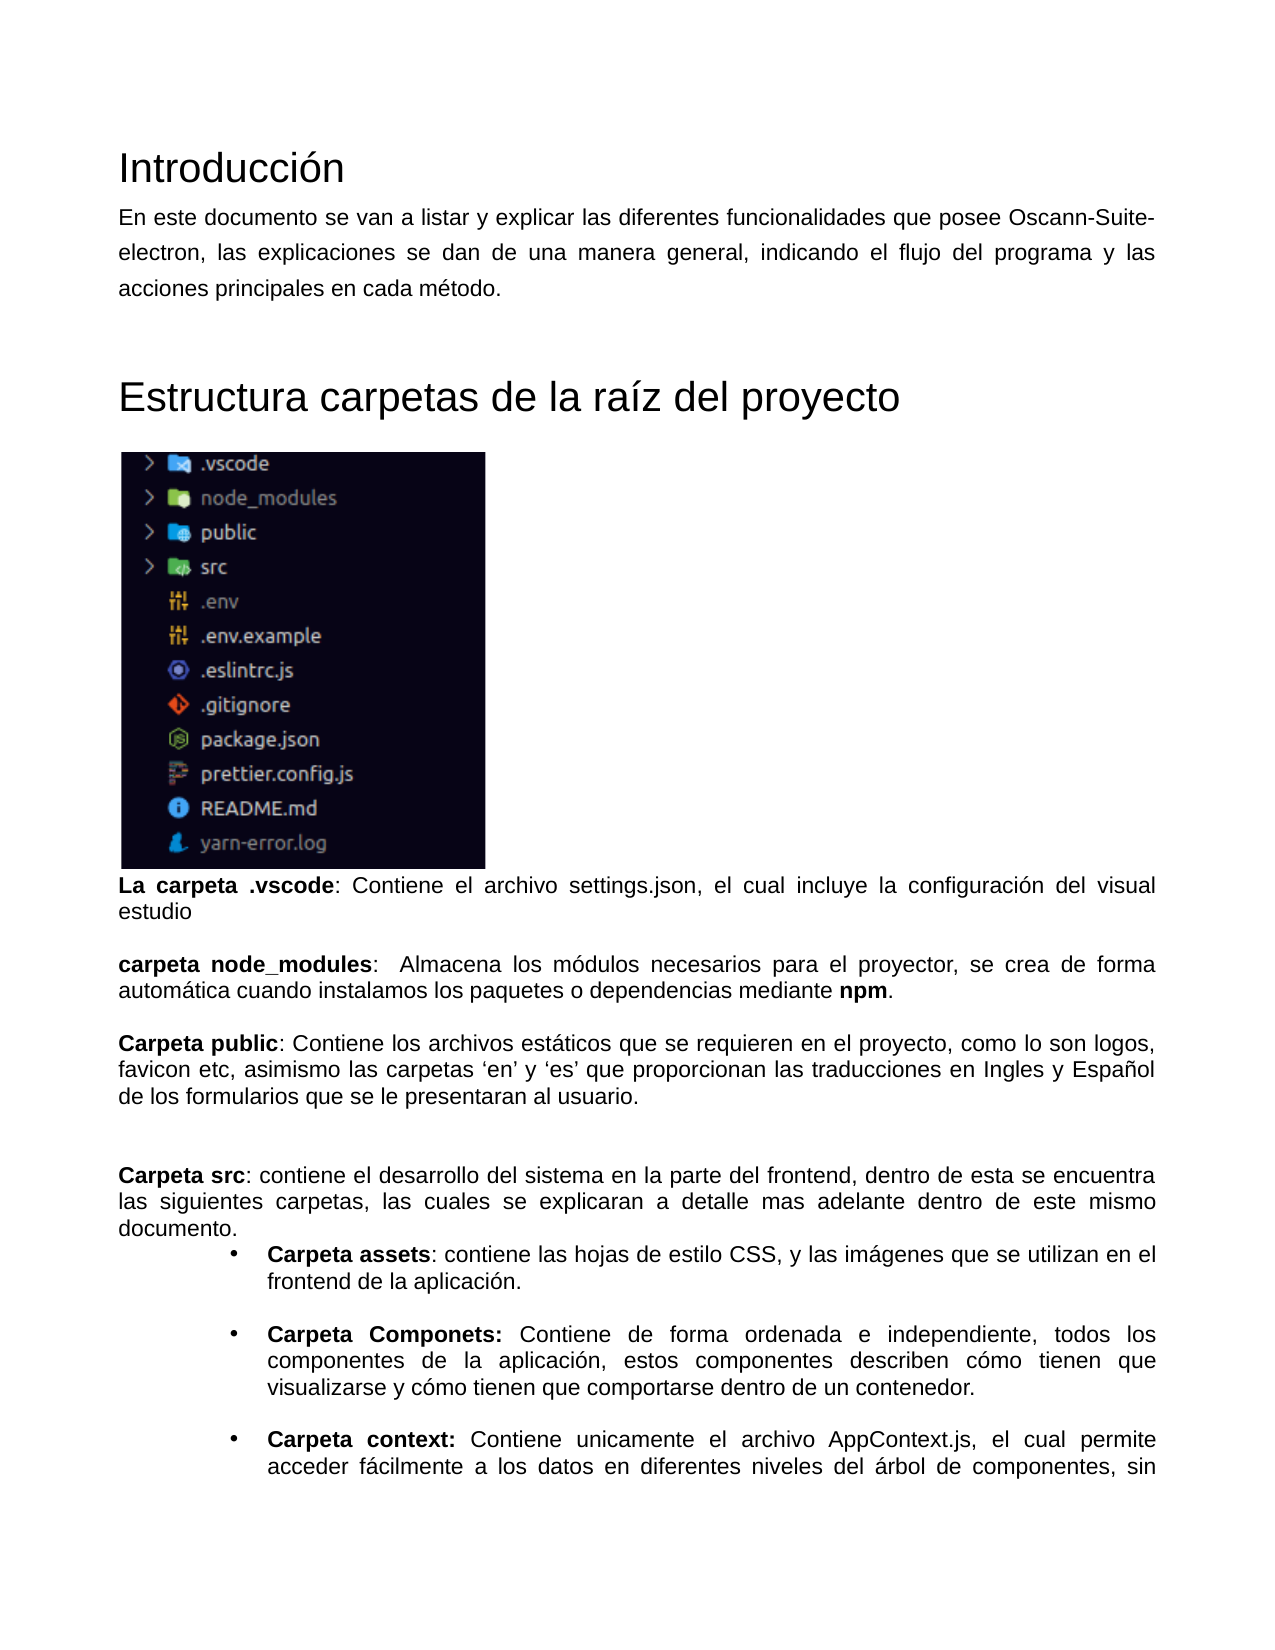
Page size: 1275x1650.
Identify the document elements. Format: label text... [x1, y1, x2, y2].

text Carpeta public: Contiene los archivos estáticos que se requieren en el proyecto, como lo son logos, favicon etc, asimismo las carpetas ‘en’ y ‘es’ que proporcionan las traducciones en Ingles y Español de los formularios que se le presentaran al usuario. [118, 1030, 1157, 1109]
text La carpeta .vscode: Contiene el archivo settings.json, el cual incluye la configuración del visual estudio [118, 872, 1157, 925]
list Carpeta context: Contiene unicamente el archivo AppContext.js, el cual permite acceder fácilmente a los datos en diferentes niveles del árbol de componentes, sin [229, 1426, 1157, 1480]
text En este documento se van a listar y explicar las diferentes funcionalidades que posee Oscann-Suite-electron, las explicaciones se dan de una manera general, indicando el flujo del programa y las acciones principales en cada método. [118, 203, 1157, 301]
text carpeta node_modules: Almacena los módulos necesarios para el proyector, se crea de forma automática cuando instalamos los paquetes o dependencias mediante npm. [118, 951, 1157, 1004]
list Carpeta assets: contiene las hojas de estilo CSS, y las imágenes que se utilizan en el frontend de la aplicación. [229, 1241, 1157, 1294]
subtitle Estructura carpetas de la raíz del proyecto [118, 373, 1157, 421]
text Carpeta src: contiene el desarrollo del sistema en la parte del frontend, dentro de esta se encuentra las siguientes carpetas, las cuales se explicaran a detalle mas adelante dentro de este mismo documento. [118, 1162, 1157, 1241]
subtitle Introducción [118, 143, 1157, 191]
list Carpeta Componets: Contiene de forma ordenada e independiente, todos los componentes de la aplicación, estos componentes describen cómo tienen que visualizarse y cómo tienen que comportarse dentro de un contenedor. [229, 1321, 1157, 1400]
